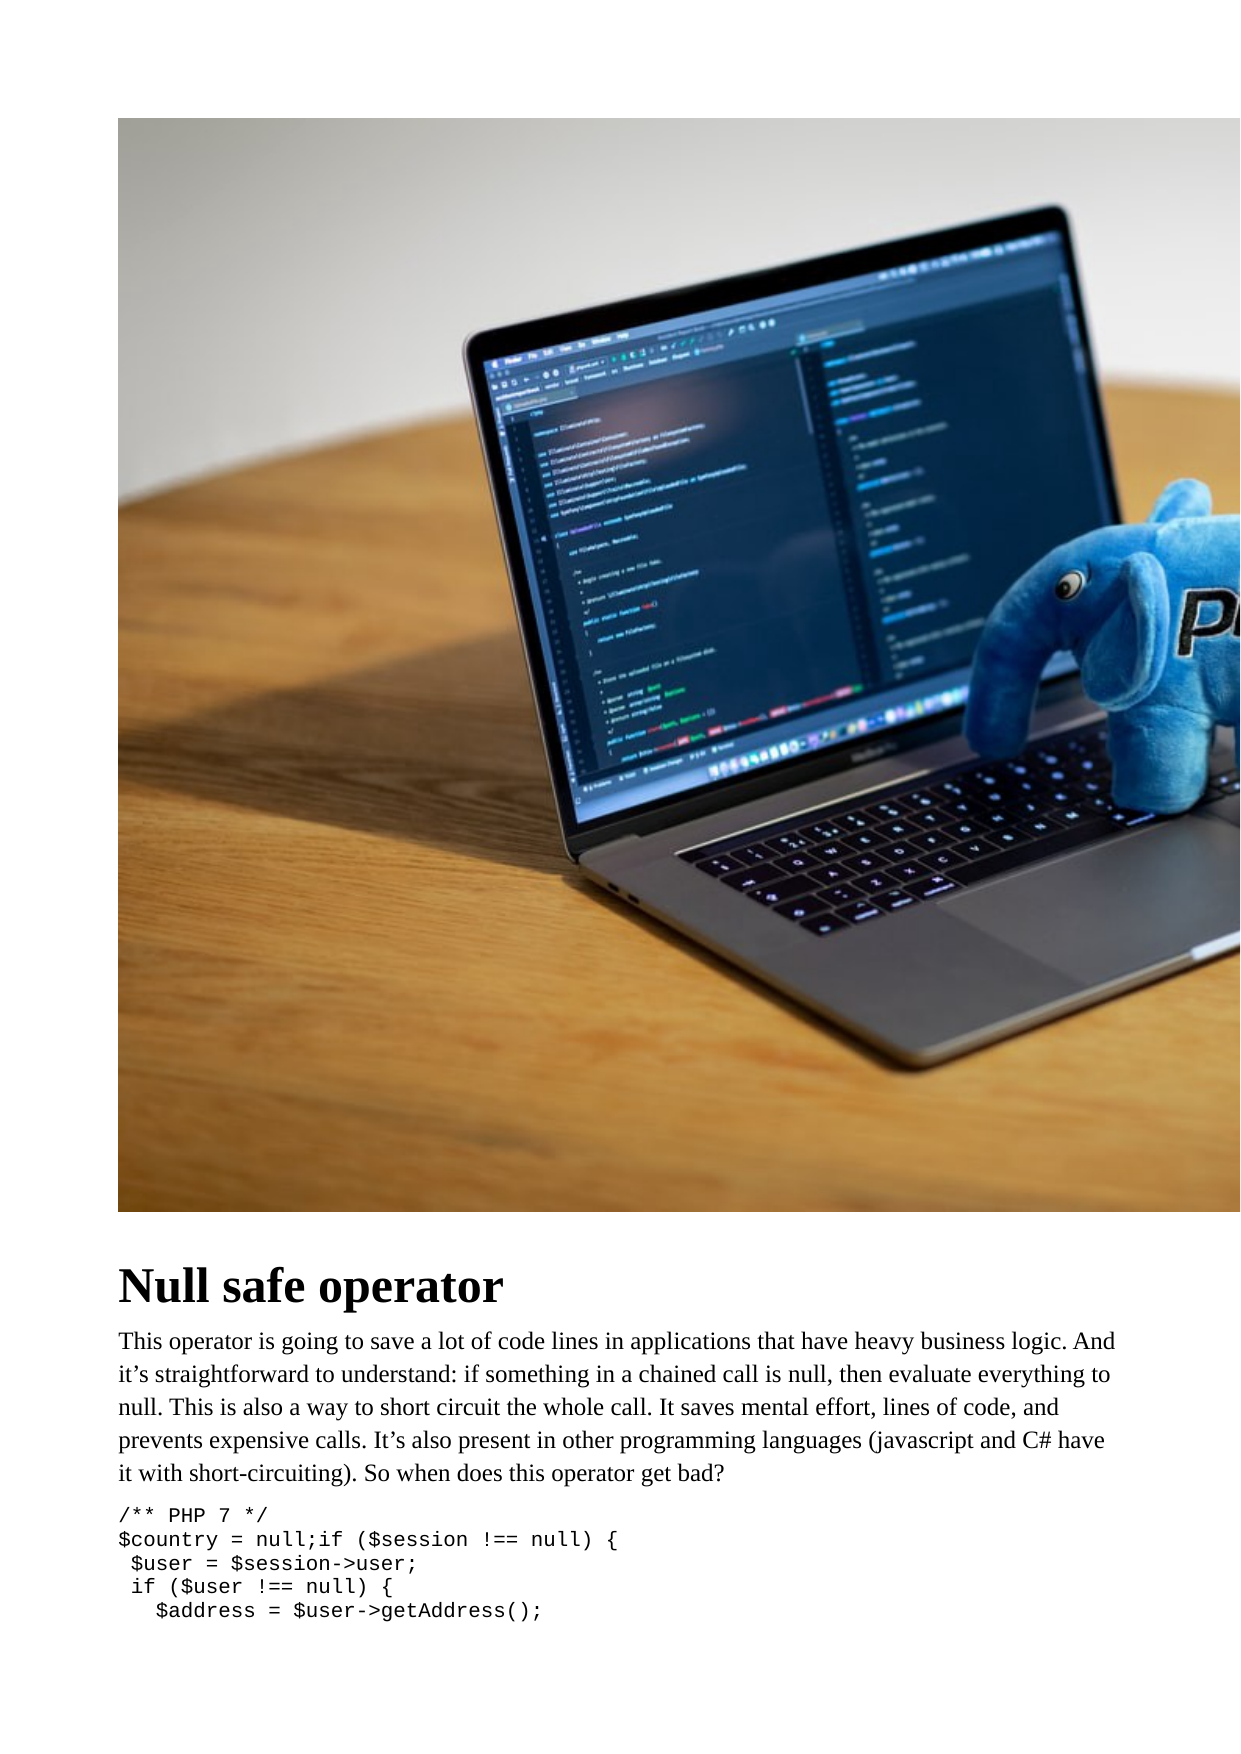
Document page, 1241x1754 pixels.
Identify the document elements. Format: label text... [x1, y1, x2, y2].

subtitle Null safe operator [118, 1256, 1122, 1313]
text $country = null;if ($session !== null) { [118, 1529, 1122, 1553]
text $address = $user->getAddress(); [118, 1600, 1122, 1624]
text if ($user !== null) { [118, 1576, 1122, 1600]
text This operator is going to save a lot of code lines in applications that have heavy business logic. And it’s straightforward to understand: if something in a chained call is null, then evaluate everything to null. This is also a way to short circuit the whole call. It saves mental effort, lines of code, and prevents expensive calls. It’s also present in other programming languages (javascript and C# have it with short-circuiting). So when does this operator get bad? [118, 1326, 1122, 1487]
text $user = $session->user; [118, 1553, 1122, 1576]
picture [118, 118, 1241, 1212]
text /** PHP 7 */ [118, 1505, 1122, 1529]
